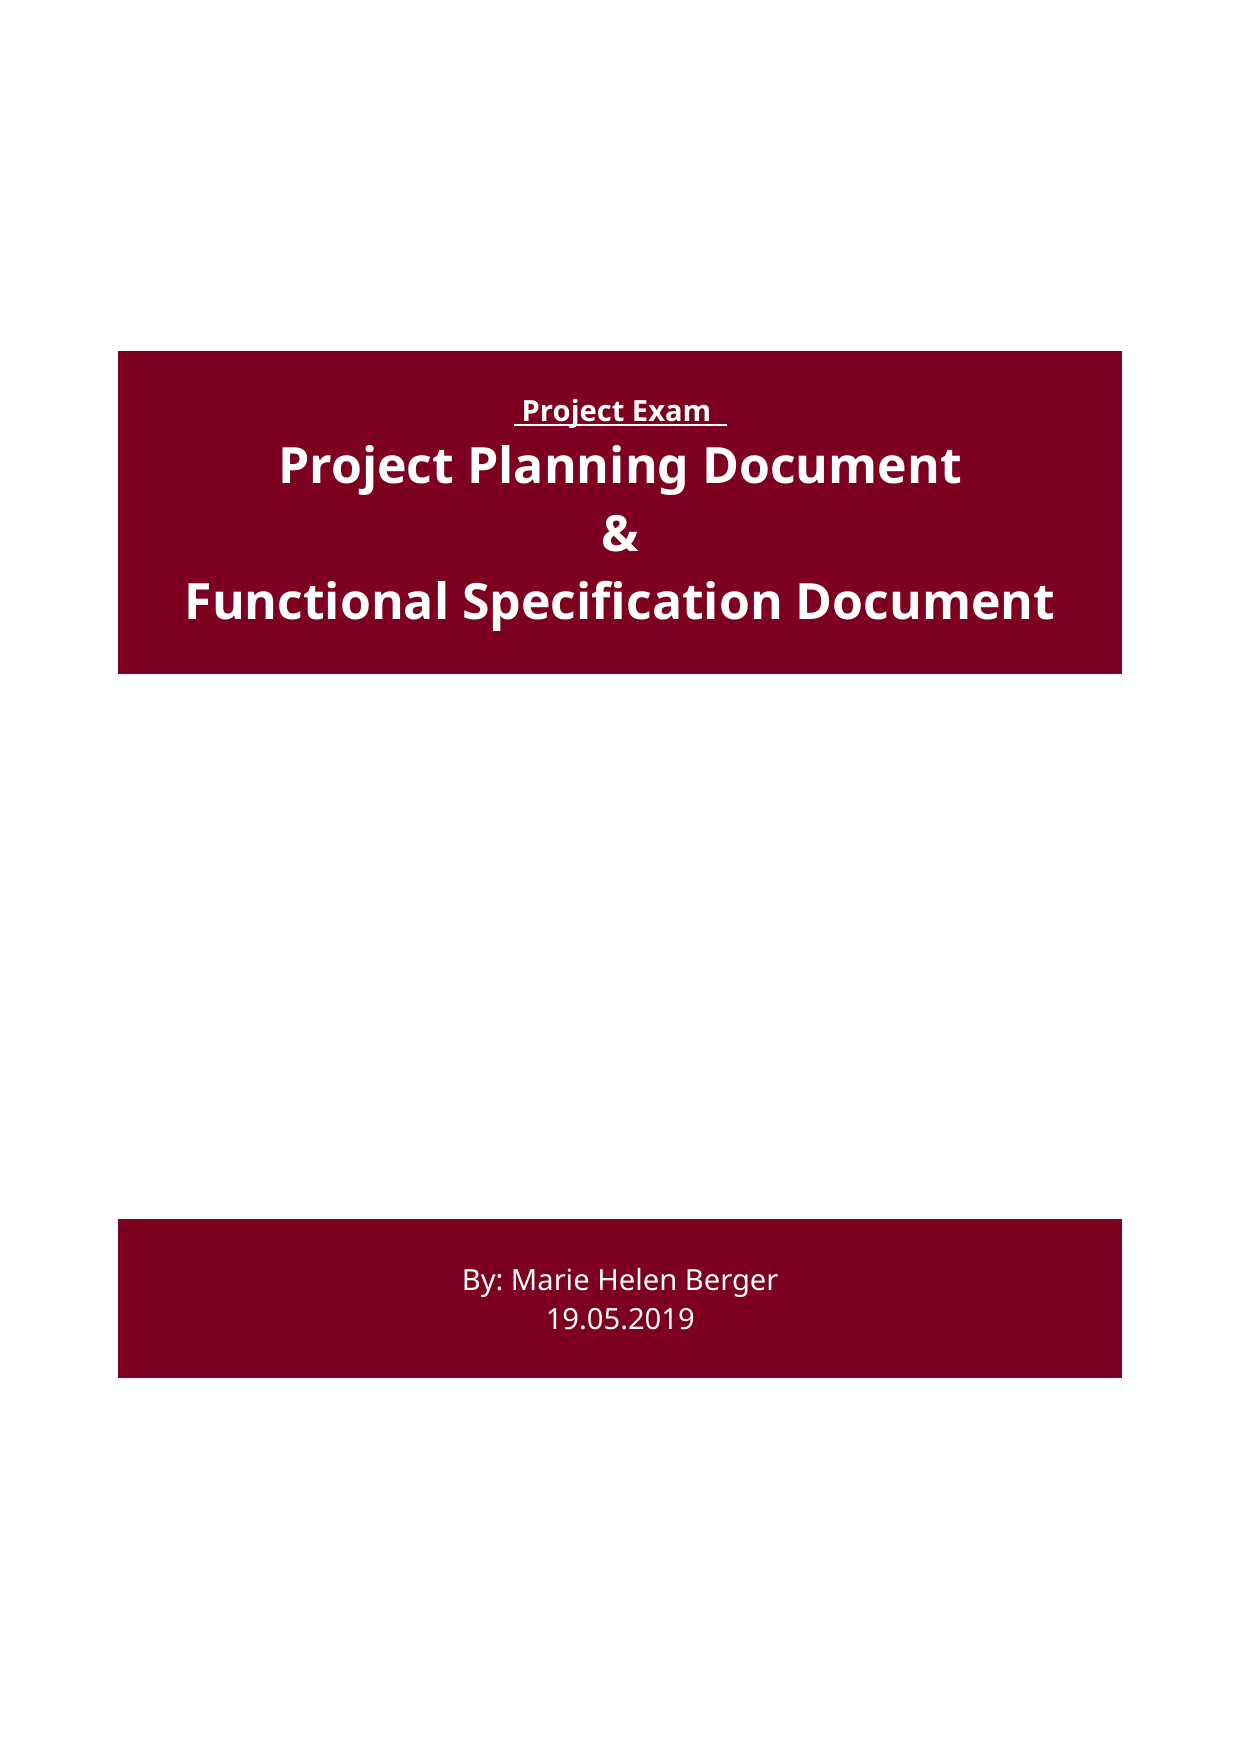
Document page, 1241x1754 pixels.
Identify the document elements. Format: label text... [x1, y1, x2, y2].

text Project Planning Document [118, 430, 1122, 498]
text By: Marie Helen Berger [118, 1259, 1122, 1298]
text & [118, 498, 1122, 566]
text 19.05.2019 [118, 1298, 1122, 1338]
text Functional Specification Document [118, 566, 1122, 634]
text Project Exam [118, 390, 1122, 430]
